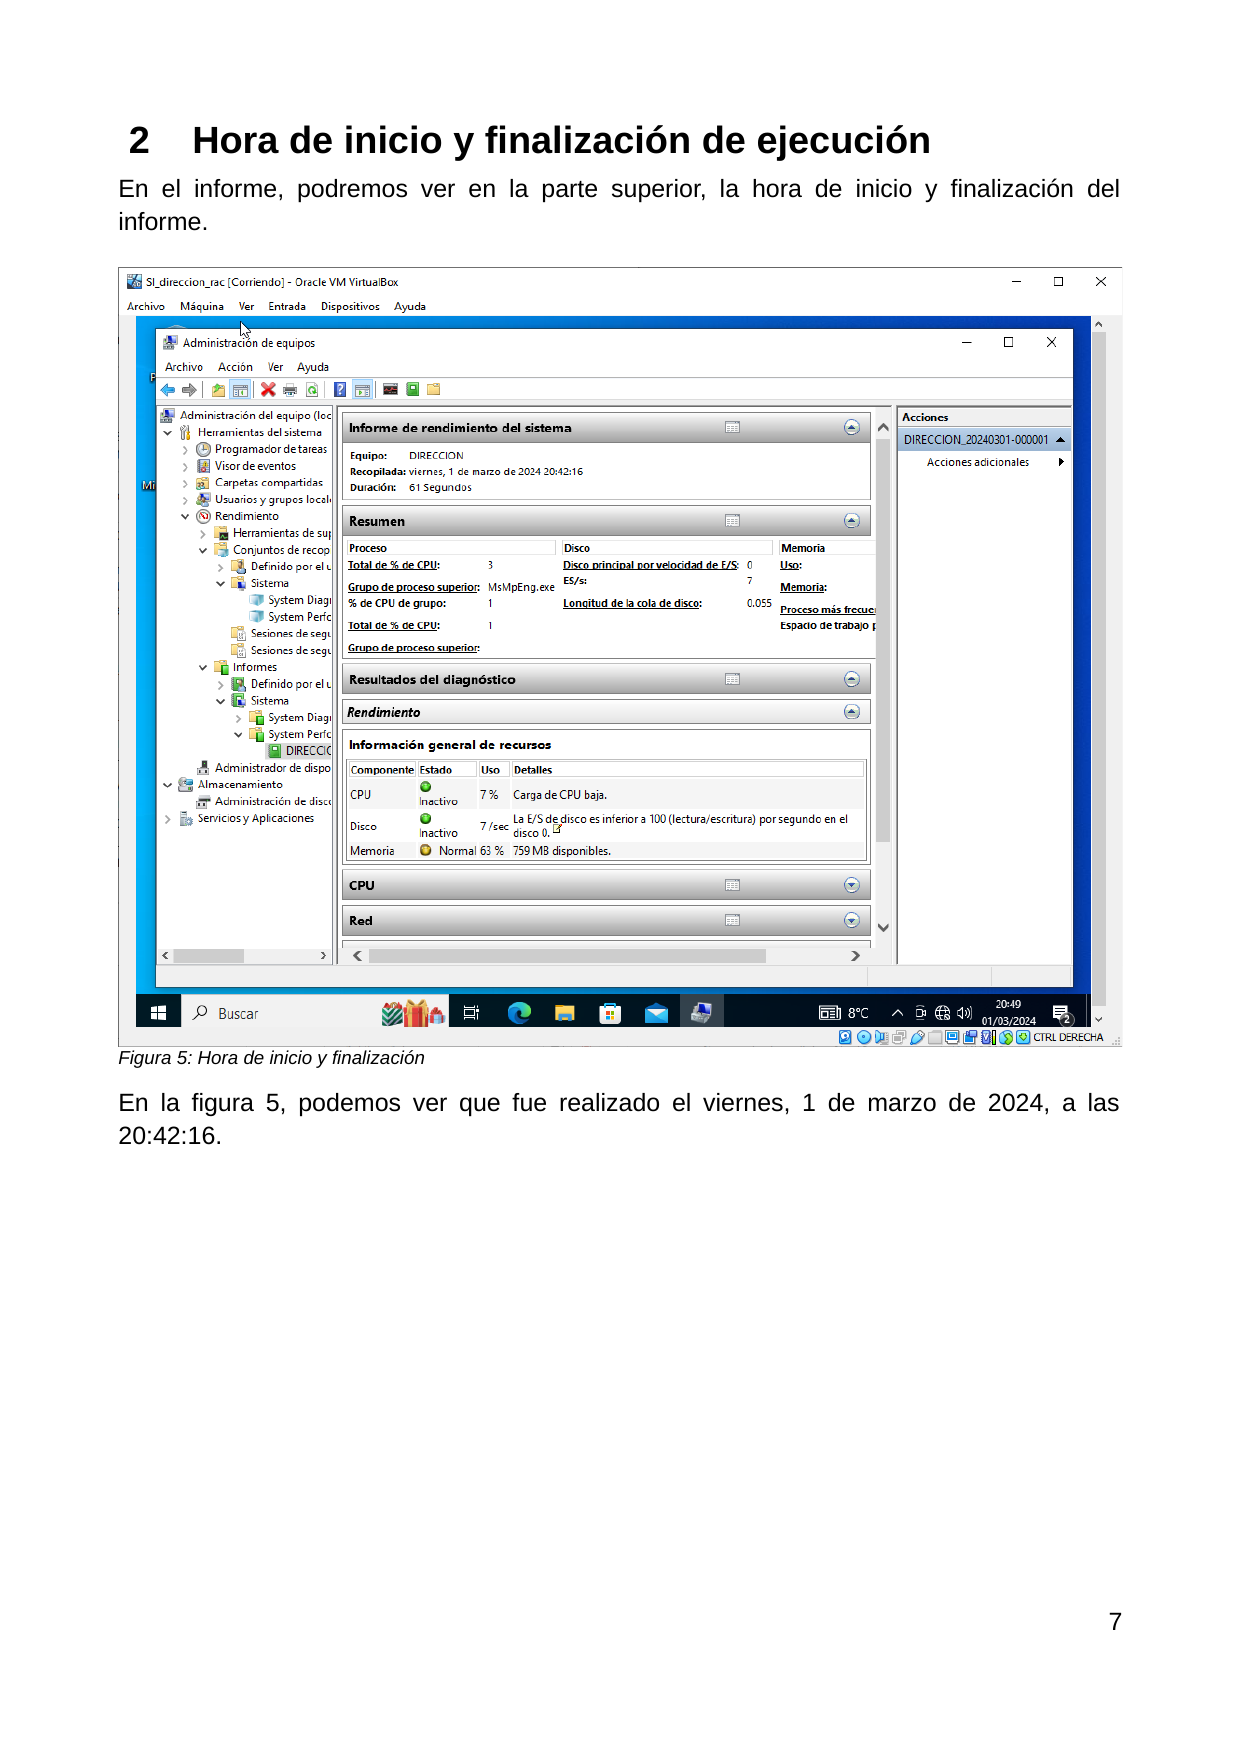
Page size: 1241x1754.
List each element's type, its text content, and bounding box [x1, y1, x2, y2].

text Figura 5: Hora de inicio y finalización [118, 1047, 1122, 1069]
subtitle Hora de inicio y finalización de ejecución [118, 118, 1122, 162]
text En la figura 5, podemos ver que fue realizado el viernes, 1 de marzo de 2024, a las 20:42:16. [118, 1088, 1122, 1149]
picture [118, 267, 1123, 1047]
text En el informe, podremos ver en la parte superior, la hora de inicio y finalización del informe. [118, 174, 1122, 236]
